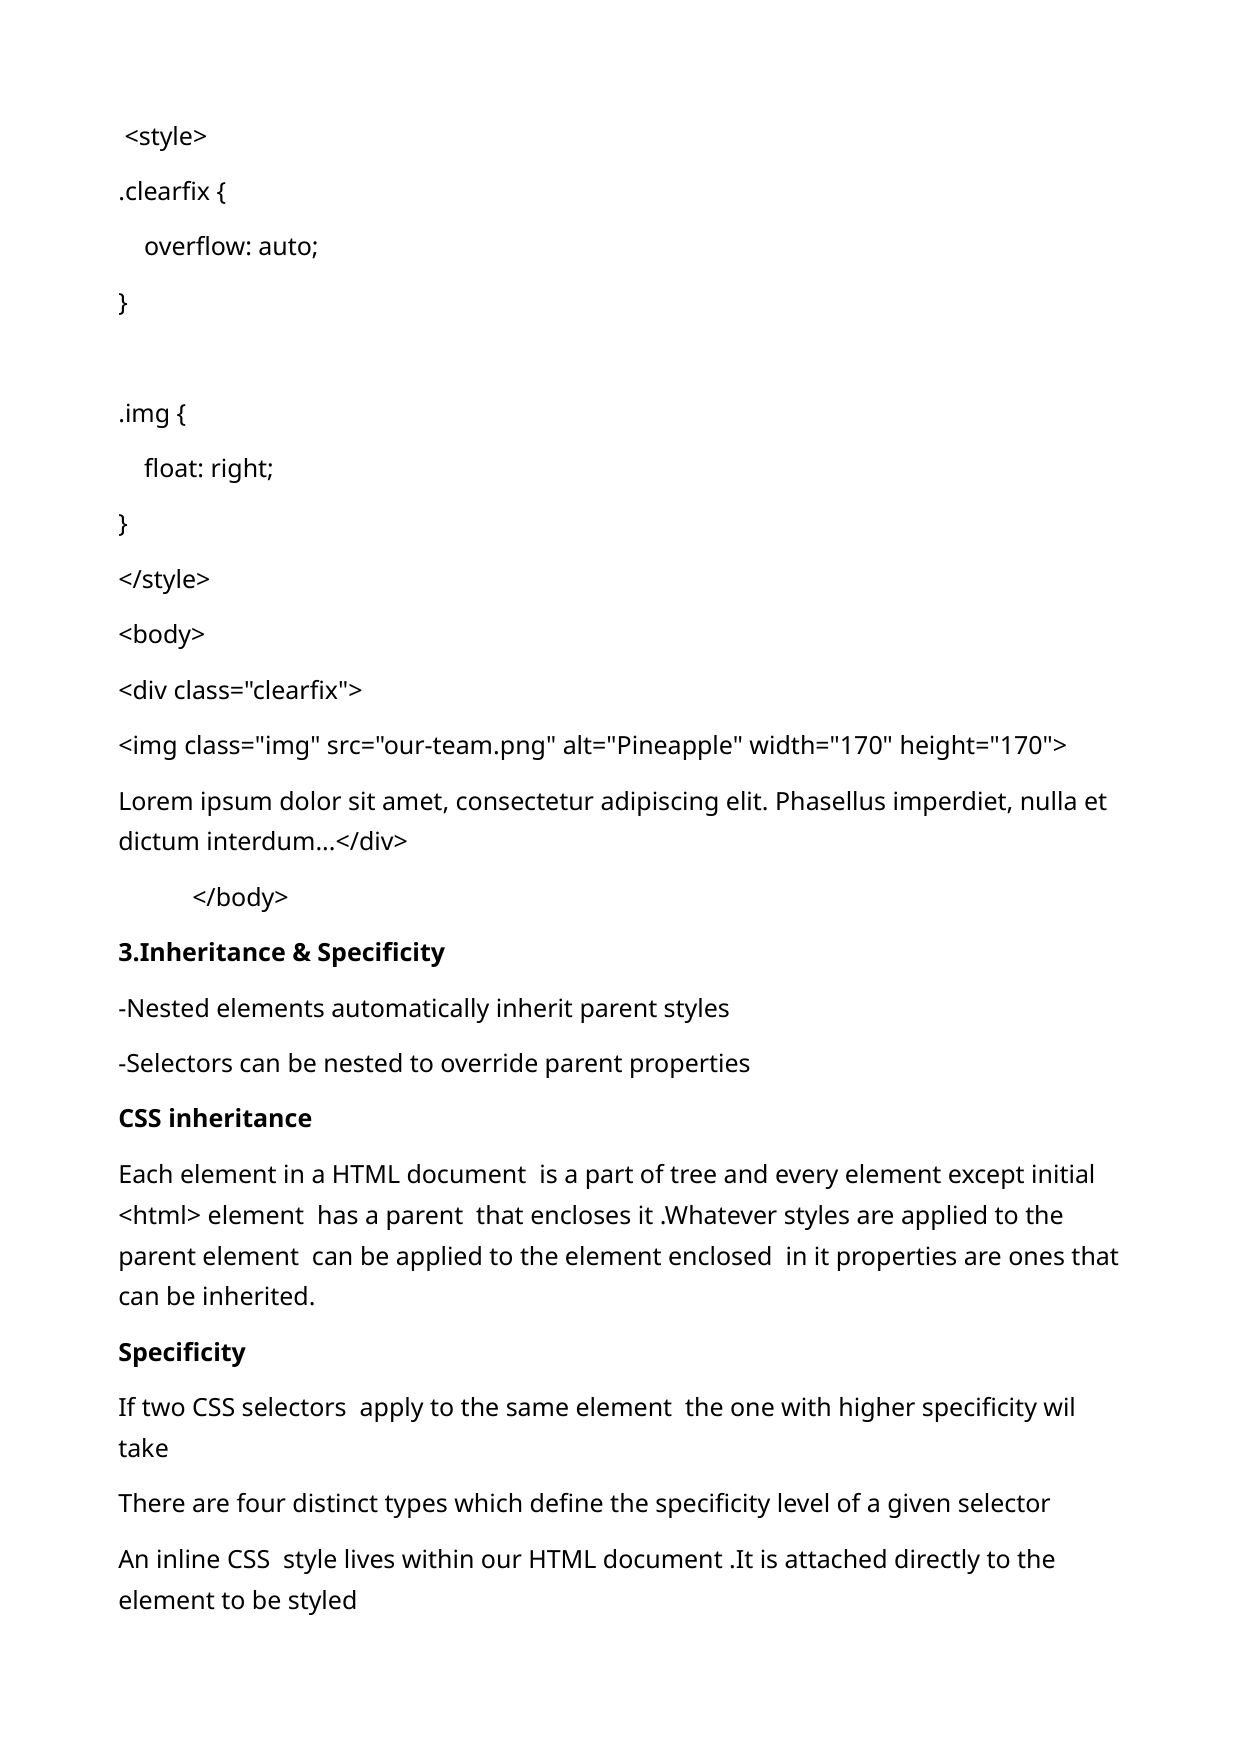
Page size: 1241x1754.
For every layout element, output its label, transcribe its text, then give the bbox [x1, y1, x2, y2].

text <div class="clearfix"> [118, 672, 1122, 706]
text .img { [118, 395, 1122, 429]
text An inline CSS style lives within our HTML document .It is attached directly to the element to be styled [118, 1541, 1122, 1616]
text There are four distinct types which define the specificity level of a given selector [118, 1486, 1122, 1520]
text <img class="img" src="our-team.png" alt="Pineapple" width="170" height="170"> [118, 728, 1122, 762]
text 3.Inheritance & Specificity [118, 935, 1122, 969]
text </style> [118, 561, 1122, 596]
text </body> [118, 879, 1122, 913]
text } [118, 506, 1122, 540]
text -Nested elements automatically inherit parent styles [118, 990, 1122, 1024]
text overflow: auto; [118, 229, 1122, 263]
text Lorem ipsum dolor sit amet, consectetur adipiscing elit. Phasellus imperdiet, nulla et dictum interdum...</div> [118, 783, 1122, 858]
text <style> [118, 118, 1122, 152]
text float: right; [118, 451, 1122, 485]
text If two CSS selectors apply to the same element the one with higher specificity wil take [118, 1390, 1122, 1465]
text -Selectors can be nested to override parent properties [118, 1046, 1122, 1080]
text CSS inheritance [118, 1101, 1122, 1135]
text Specificity [118, 1334, 1122, 1368]
text <body> [118, 617, 1122, 651]
text .clearfix { [118, 173, 1122, 208]
text } [118, 284, 1122, 318]
text Each element in a HTML document is a part of tree and every element except initial <html> element has a parent that encloses it .Whatever styles are applied to the parent element can be applied to the element enclosed in it properties are ones that can be inherited. [118, 1156, 1122, 1313]
